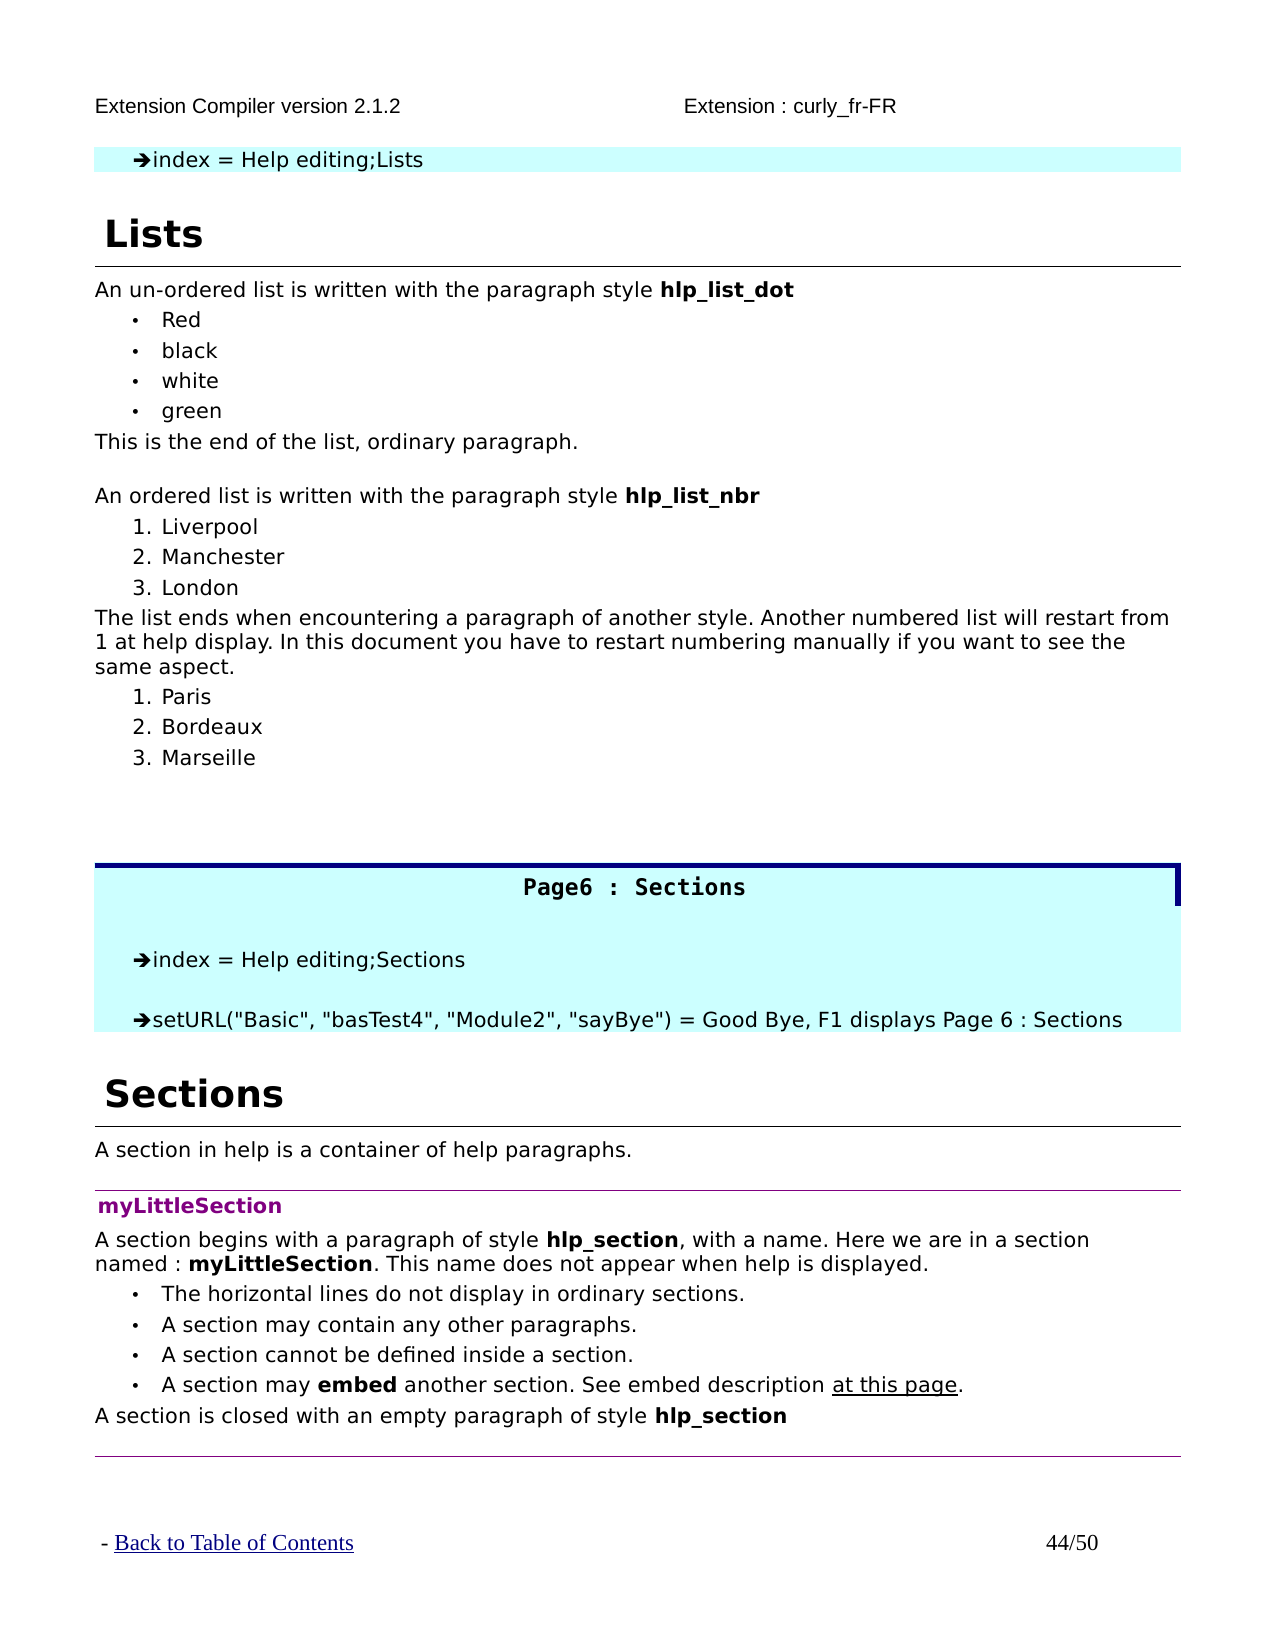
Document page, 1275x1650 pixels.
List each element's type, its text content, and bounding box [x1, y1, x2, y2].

list index = Help editing;Sections [94, 948, 1181, 972]
text A section begins with a paragraph of style hlp_section, with a name. Here we are in a section named : myLittleSection. This name does not appear when help is displayed. [94, 1228, 1181, 1277]
list Red [132, 308, 1181, 333]
list green [132, 399, 1181, 424]
list Paris [132, 685, 1181, 709]
list Liverpool [132, 515, 1181, 539]
list index = Help editing;Lists [94, 147, 1181, 172]
list white [132, 369, 1181, 393]
text Lists [94, 203, 1181, 266]
text myLittleSection [94, 1191, 1181, 1222]
text This is the end of the list, ordinary paragraph. [94, 430, 1181, 454]
list A section may contain any other paragraphs. [132, 1313, 1181, 1337]
text The list ends when encountering a paragraph of another style. Another numbered list will restart from 1 at help display. In this document you have to restart numbering manually if you want to see the same aspect. [94, 606, 1181, 679]
list Manchester [132, 545, 1181, 569]
text An ordered list is written with the paragraph style hlp_list_nbr [94, 460, 1181, 509]
list black [132, 339, 1181, 363]
list A section may embed another section. See embed description at this page. [132, 1373, 1181, 1398]
text Page6 : Sections [94, 864, 1175, 906]
text A section in help is a container of help paragraphs. [94, 1138, 1181, 1163]
text A section is closed with an empty paragraph of style hlp_section [94, 1404, 1181, 1428]
list Bordeaux [132, 715, 1181, 740]
text An un-ordered list is written with the paragraph style hlp_list_dot [94, 278, 1181, 303]
list London [132, 575, 1181, 600]
list The horizontal lines do not display in ordinary sections. [132, 1282, 1181, 1307]
list A section cannot be defined inside a section. [132, 1343, 1181, 1367]
text Sections [94, 1063, 1181, 1126]
list Marseille [132, 746, 1181, 770]
list setURL("Basic", "basTest4", "Module2", "sayBye") = Good Bye, F1 displays Page 6 : Sections [94, 1008, 1181, 1032]
